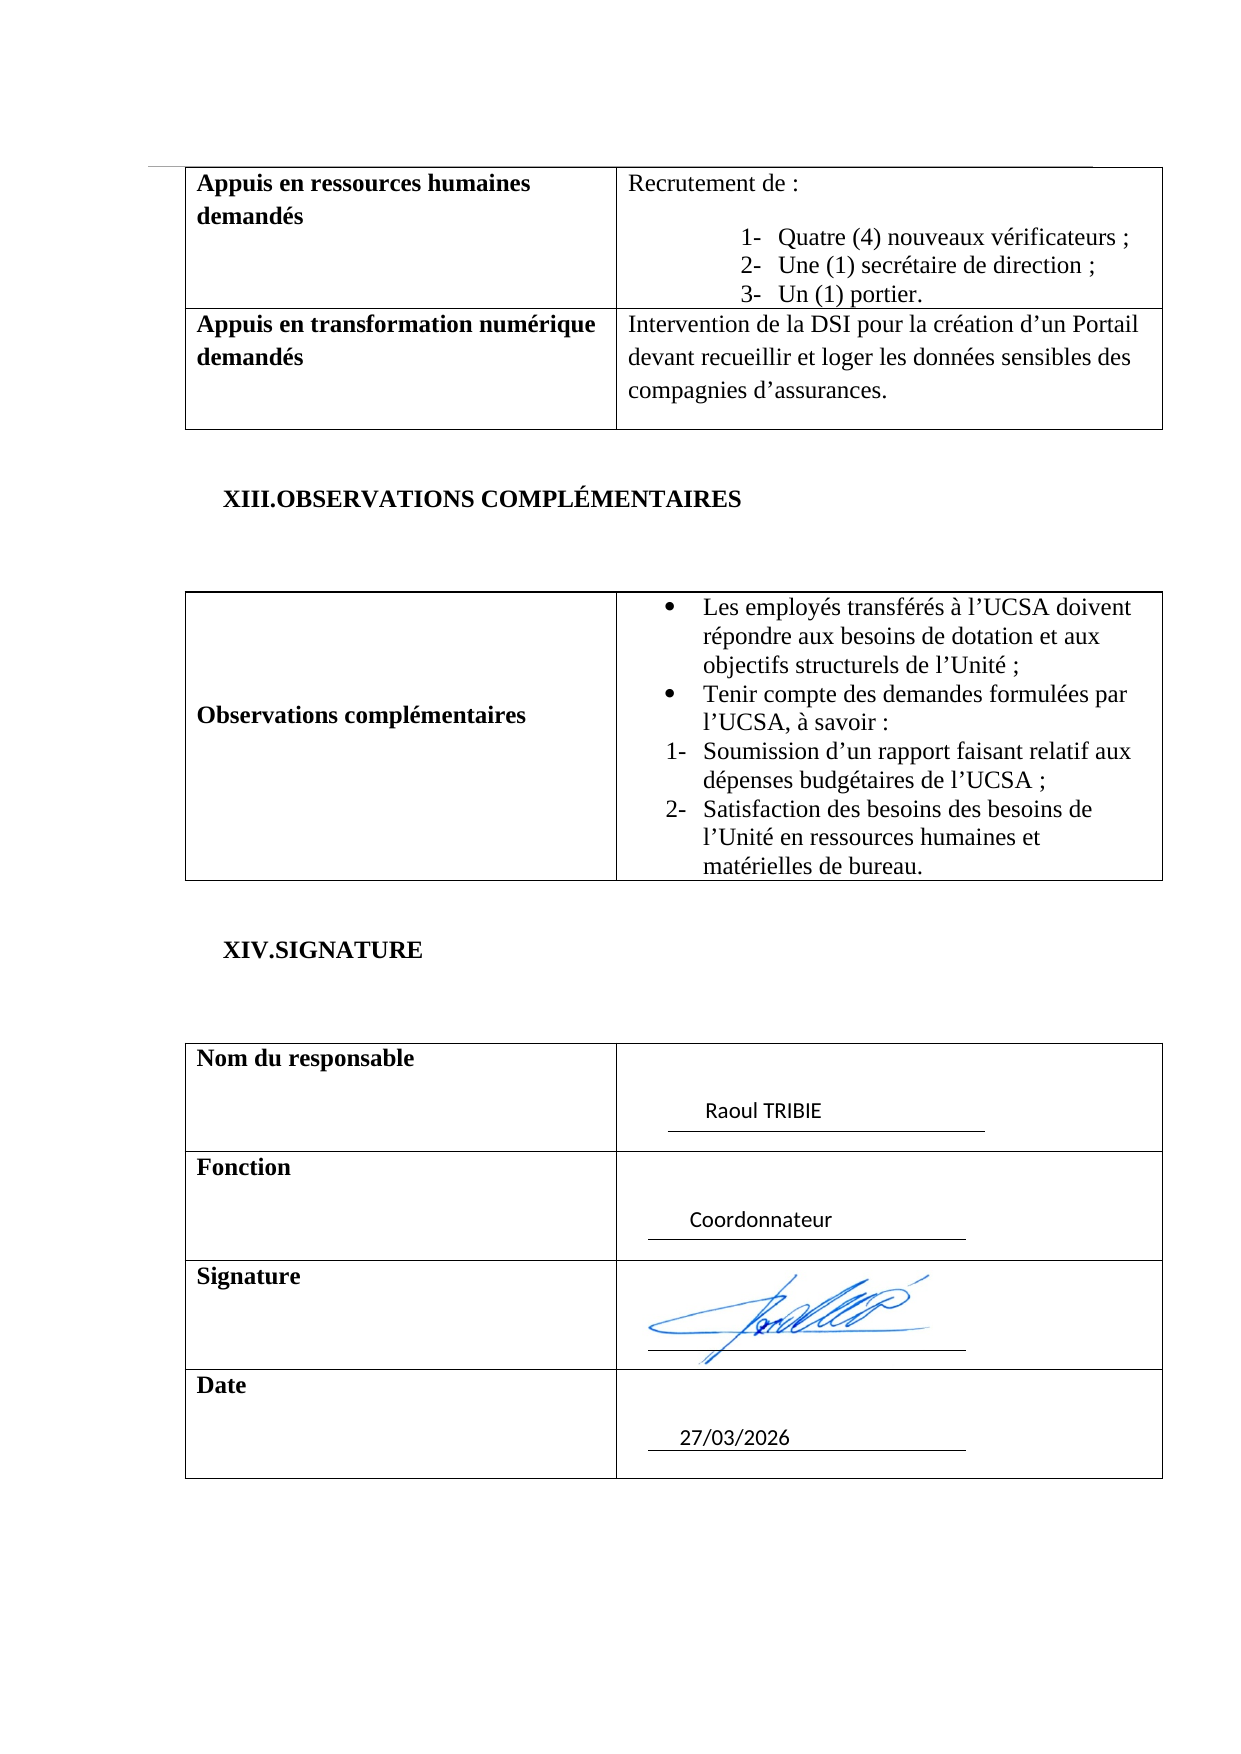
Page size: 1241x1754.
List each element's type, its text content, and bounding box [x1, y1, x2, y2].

table_cell Appuis en transformation numérique demandés [186, 309, 616, 429]
table_cell [617, 1261, 1162, 1369]
table_header Nom du responsable [186, 1044, 616, 1151]
table_cell Intervention de la DSI pour la création d’un Portail devant recueillir et loger les données sensibles des compagnies d’assurances. [617, 309, 1162, 429]
table_cell Coordonnateur [617, 1152, 1162, 1260]
table_header Observations complémentaires [186, 593, 616, 880]
table_header Les employés transférés à l’UCSA doivent répondre aux besoins de dotation et aux objectifs structurels de l’Unité ; Tenir compte des demandes formulées par l’UCSA, à savoir : Soumission d’un rapport faisant relatif aux dépenses budgétaires de l’UCSA ; Satisfaction des besoins des besoins de l’Unité en ressources humaines et matérielles de bureau. [617, 593, 1162, 880]
table_cell Fonction [186, 1152, 616, 1260]
table_header Raoul TRIBIE [617, 1044, 1162, 1151]
list OBSERVATIONS COMPLÉMENTAIRES [223, 484, 1093, 512]
table_cell 27/03/2026 [617, 1370, 1162, 1477]
table_cell Appuis en ressources humaines demandés [186, 168, 616, 308]
table_cell Recrutement de : Quatre (4) nouveaux vérificateurs ; Une (1) secrétaire de direction ; Un (1) portier. [617, 168, 1162, 308]
table_cell Date [186, 1370, 616, 1477]
table_cell Signature [186, 1261, 616, 1369]
list SIGNATURE [223, 935, 1093, 963]
